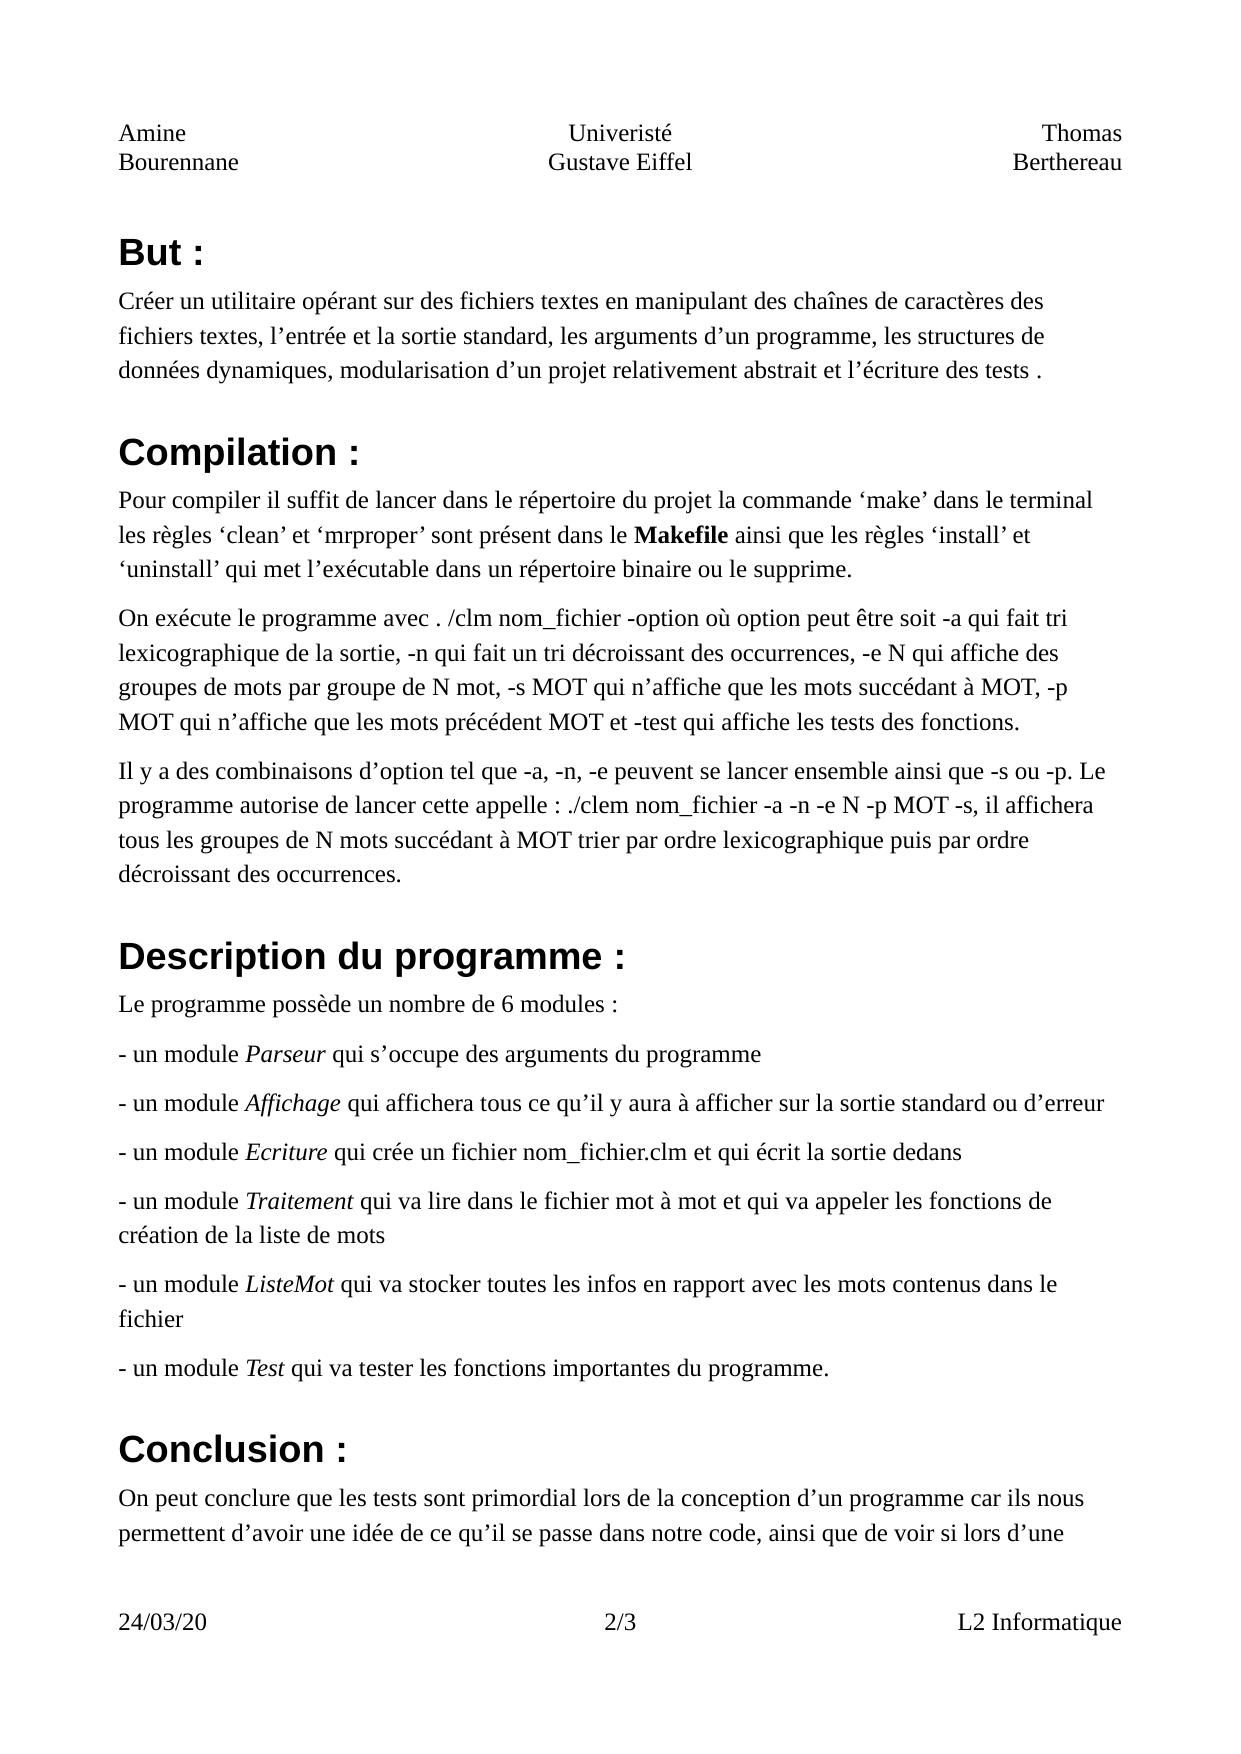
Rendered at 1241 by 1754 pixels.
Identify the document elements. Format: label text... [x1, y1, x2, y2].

text On exécute le programme avec . /clm nom_fichier -option où option peut être soit -a qui fait tri lexicographique de la sortie, -n qui fait un tri décroissant des occurrences, -e N qui affiche des groupes de mots par groupe de N mot, -s MOT qui n’affiche que les mots succédant à MOT, -p MOT qui n’affiche que les mots précédent MOT et -test qui affiche les tests des fonctions. [118, 603, 1122, 736]
text - un module Affichage qui affichera tous ce qu’il y aura à afficher sur la sortie standard ou d’erreur [118, 1088, 1122, 1116]
text - un module Parseur qui s’occupe des arguments du programme [118, 1039, 1122, 1067]
text - un module Test qui va tester les fonctions importantes du programme. [118, 1353, 1122, 1382]
subtitle Compilation : [118, 429, 1122, 473]
text Le programme possède un nombre de 6 modules : [118, 989, 1122, 1018]
text Créer un utilitaire opérant sur des fichiers textes en manipulant des chaînes de caractères des fichiers textes, l’entrée et la sortie standard, les arguments d’un programme, les structures de données dynamiques, modularisation d’un projet relativement abstrait et l’écriture des tests . [118, 286, 1122, 384]
text - un module Ecriture qui crée un fichier nom_fichier.clm et qui écrit la sortie dedans [118, 1137, 1122, 1166]
text Pour compiler il suffit de lancer dans le répertoire du projet la commande ‘make’ dans le terminal les règles ‘clean’ et ‘mrproper’ sont présent dans le Makefile ainsi que les règles ‘install’ et ‘uninstall’ qui met l’exécutable dans un répertoire binaire ou le supprime. [118, 485, 1122, 583]
text - un module ListeMot qui va stocker toutes les infos en rapport avec les mots contenus dans le fichier [118, 1269, 1122, 1333]
text - un module Traitement qui va lire dans le fichier mot à mot et qui va appeler les fonctions de création de la liste de mots [118, 1186, 1122, 1249]
subtitle Conclusion : [118, 1427, 1122, 1471]
subtitle Description du programme : [118, 933, 1122, 977]
text Il y a des combinaisons d’option tel que -a, -n, -e peuvent se lancer ensemble ainsi que -s ou -p. Le programme autorise de lancer cette appelle : ./clem nom_fichier -a -n -e N -p MOT -s, il affichera tous les groupes de N mots succédant à MOT trier par ordre lexicographique puis par ordre décroissant des occurrences. [118, 756, 1122, 888]
text On peut conclure que les tests sont primordial lors de la conception d’un programme car ils nous permettent d’avoir une idée de ce qu’il se passe dans notre code, ainsi que de voir si lors d’une [118, 1483, 1122, 1546]
subtitle But : [118, 230, 1122, 274]
